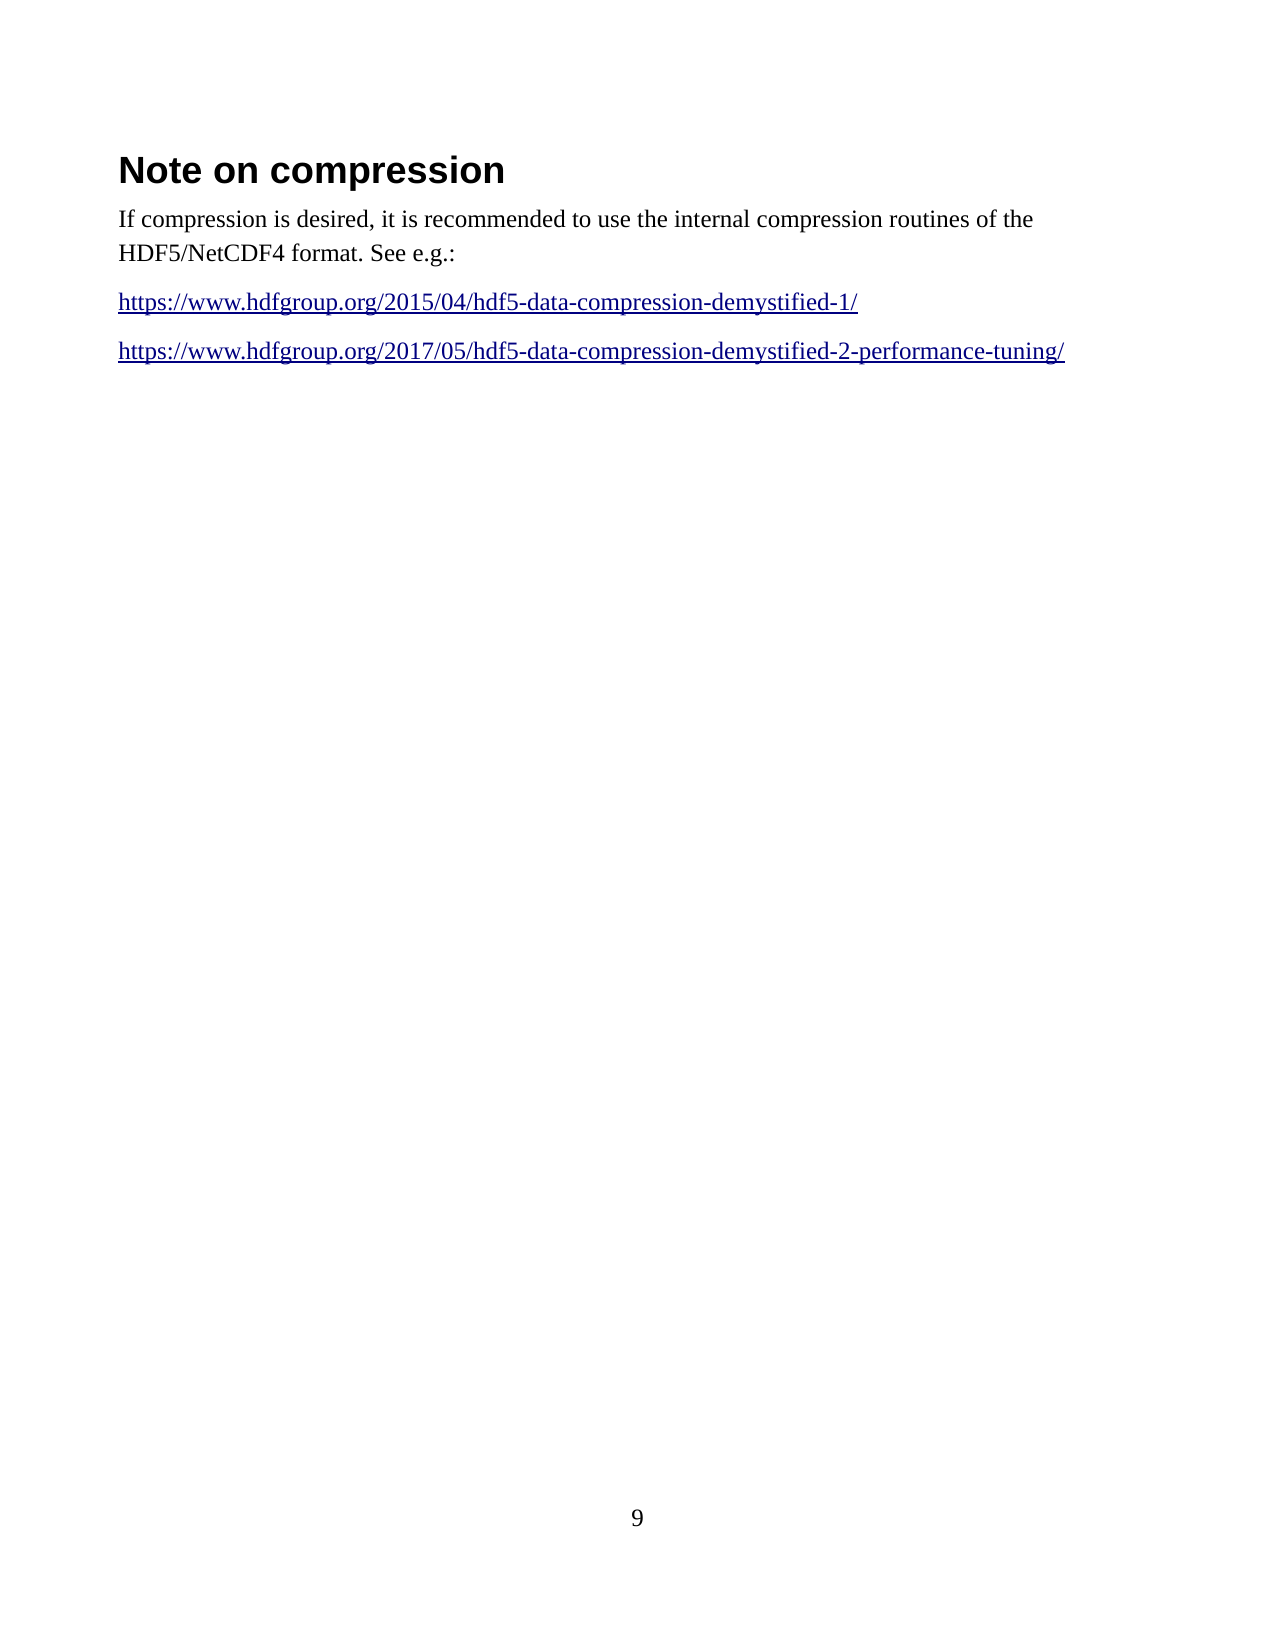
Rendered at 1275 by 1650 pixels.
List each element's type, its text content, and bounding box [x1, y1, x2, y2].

text https://www.hdfgroup.org/2017/05/hdf5-data-compression-demystified-2-performance-tuning/ [118, 336, 1157, 365]
text If compression is desired, it is recommended to use the internal compression routines of the HDF5/NetCDF4 format. See e.g.: [118, 204, 1157, 267]
text https://www.hdfgroup.org/2015/04/hdf5-data-compression-demystified-1/ [118, 287, 1157, 316]
subtitle Note on compression [118, 148, 1157, 191]
